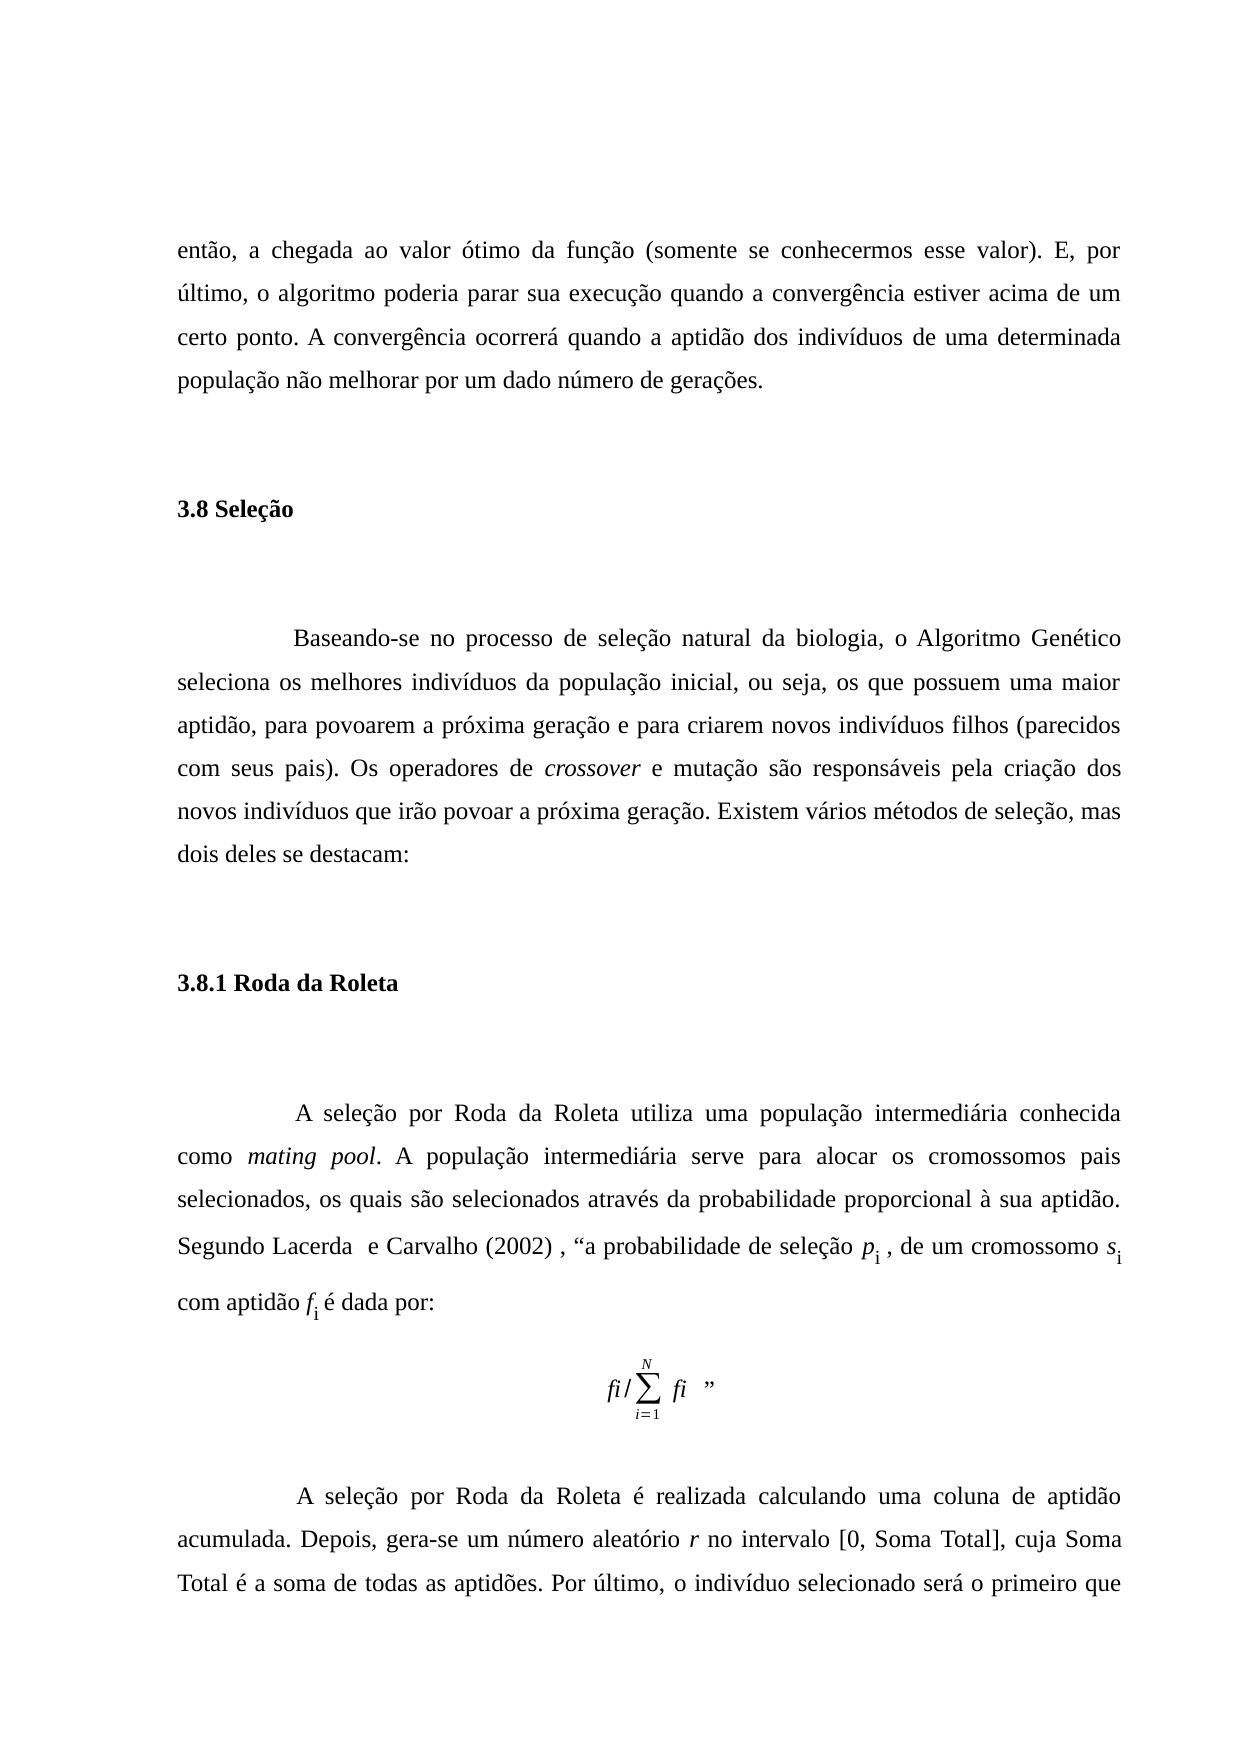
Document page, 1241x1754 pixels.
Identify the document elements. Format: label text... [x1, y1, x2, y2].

text 3.8 Seleção [177, 494, 1122, 523]
text A seleção por Roda da Roleta utiliza uma população intermediária conhecida como mating pool. A população intermediária serve para alocar os cromossomos pais selecionados, os quais são selecionados através da probabilidade proporcional à sua aptidão. Segundo Lacerda e Carvalho (2002) , “a probabilidade de seleção pi , de um cromossomo si com aptidão fi é dada por: [177, 1098, 1122, 1324]
text 3.8.1 Roda da Roleta [177, 968, 1122, 997]
text Baseando-se no processo de seleção natural da biologia, o Algoritmo Genético seleciona os melhores indivíduos da população inicial, ou seja, os que possuem uma maior aptidão, para povoarem a próxima geração e para criarem novos indivíduos filhos (parecidos com seus pais). Os operadores de crossover e mutação são responsáveis pela criação dos novos indivíduos que irão povoar a próxima geração. Existem vários métodos de seleção, mas dois deles se destacam: [177, 623, 1122, 868]
text A seleção por Roda da Roleta é realizada calculando uma coluna de aptidão acumulada. Depois, gera-se um número aleatório r no intervalo [0, Soma Total], cuja Soma Total é a soma de todas as aptidões. Por último, o indivíduo selecionado será o primeiro que [177, 1481, 1122, 1596]
text então, a chegada ao valor ótimo da função (somente se conhecermos esse valor). E, por último, o algoritmo poderia parar sua execução quando a convergência estiver acima de um certo ponto. A convergência ocorrerá quando a aptidão dos indivíduos de uma determinada população não melhorar por um dado número de gerações. [177, 235, 1122, 393]
text ” [177, 1355, 1122, 1424]
